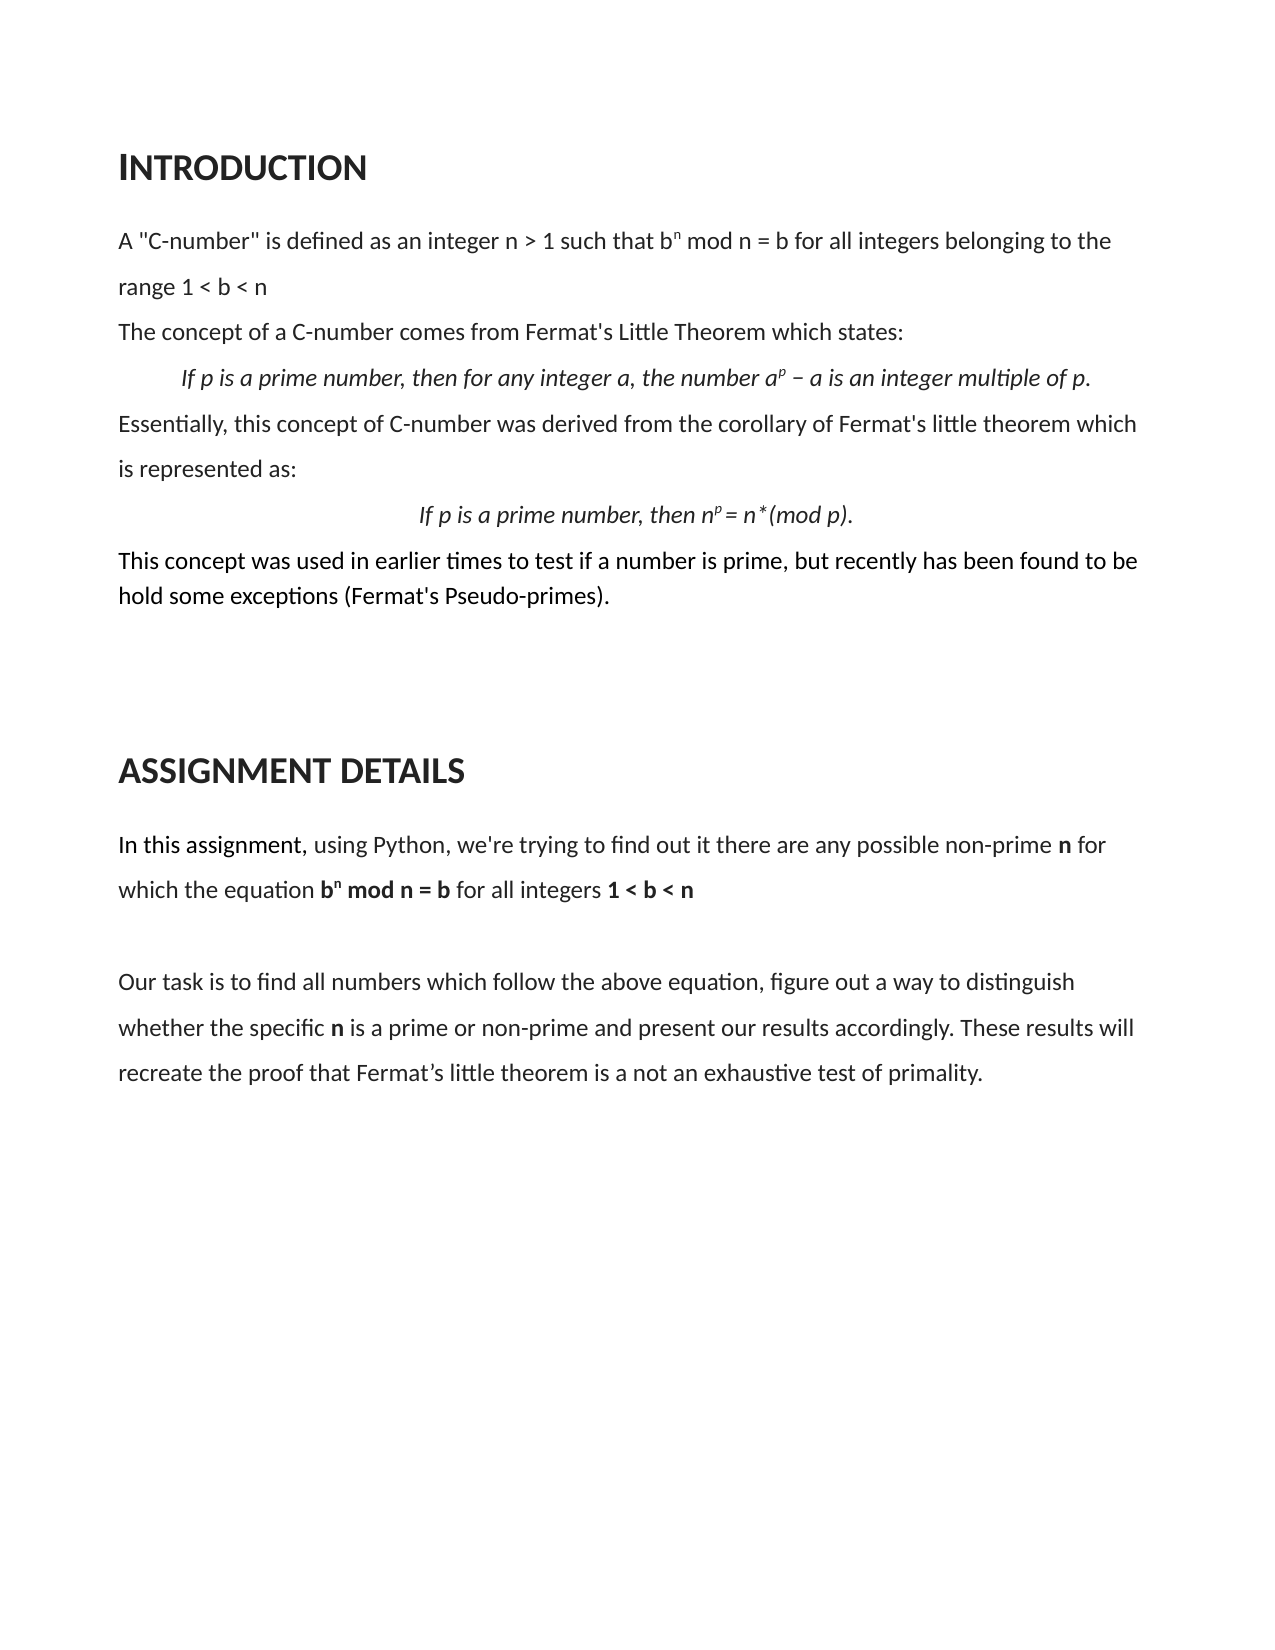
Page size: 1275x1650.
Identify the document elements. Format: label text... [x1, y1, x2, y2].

subtitle ASSIGNMENT DETAILS [118, 747, 1157, 793]
text Our task is to find all numbers which follow the above equation, figure out a way to distinguish whether the specific n is a prime or non-prime and present our results accordingly. These results will recreate the proof that Fermat’s little theorem is a not an exhaustive test of primality. [118, 966, 1157, 1088]
text Essentially, this concept of C-number was derived from the corollary of Fermat's little theorem which is represented as: [118, 408, 1157, 484]
text The concept of a C-number comes from Fermat's Little Theorem which states: [118, 316, 1157, 347]
text A "C-number" is defined as an integer n > 1 such that bn mod n = b for all integers belonging to the range 1 < b < n [118, 225, 1157, 301]
text If p is a prime number, then for any integer a, the number ap − a is an integer multiple of p. [118, 362, 1157, 393]
text In this assignment, using Python, we're trying to find out it there are any possible non-prime n for which the equation bn mod n = b for all integers 1 < b < n [118, 829, 1157, 905]
text If p is a prime number, then np = n*(mod p). [118, 499, 1157, 530]
text This concept was used in earlier times to test if a number is prime, but recently has been found to be hold some exceptions (Fermat's Pseudo-primes). [118, 545, 1157, 611]
subtitle INTRODUCTION [118, 143, 1157, 189]
